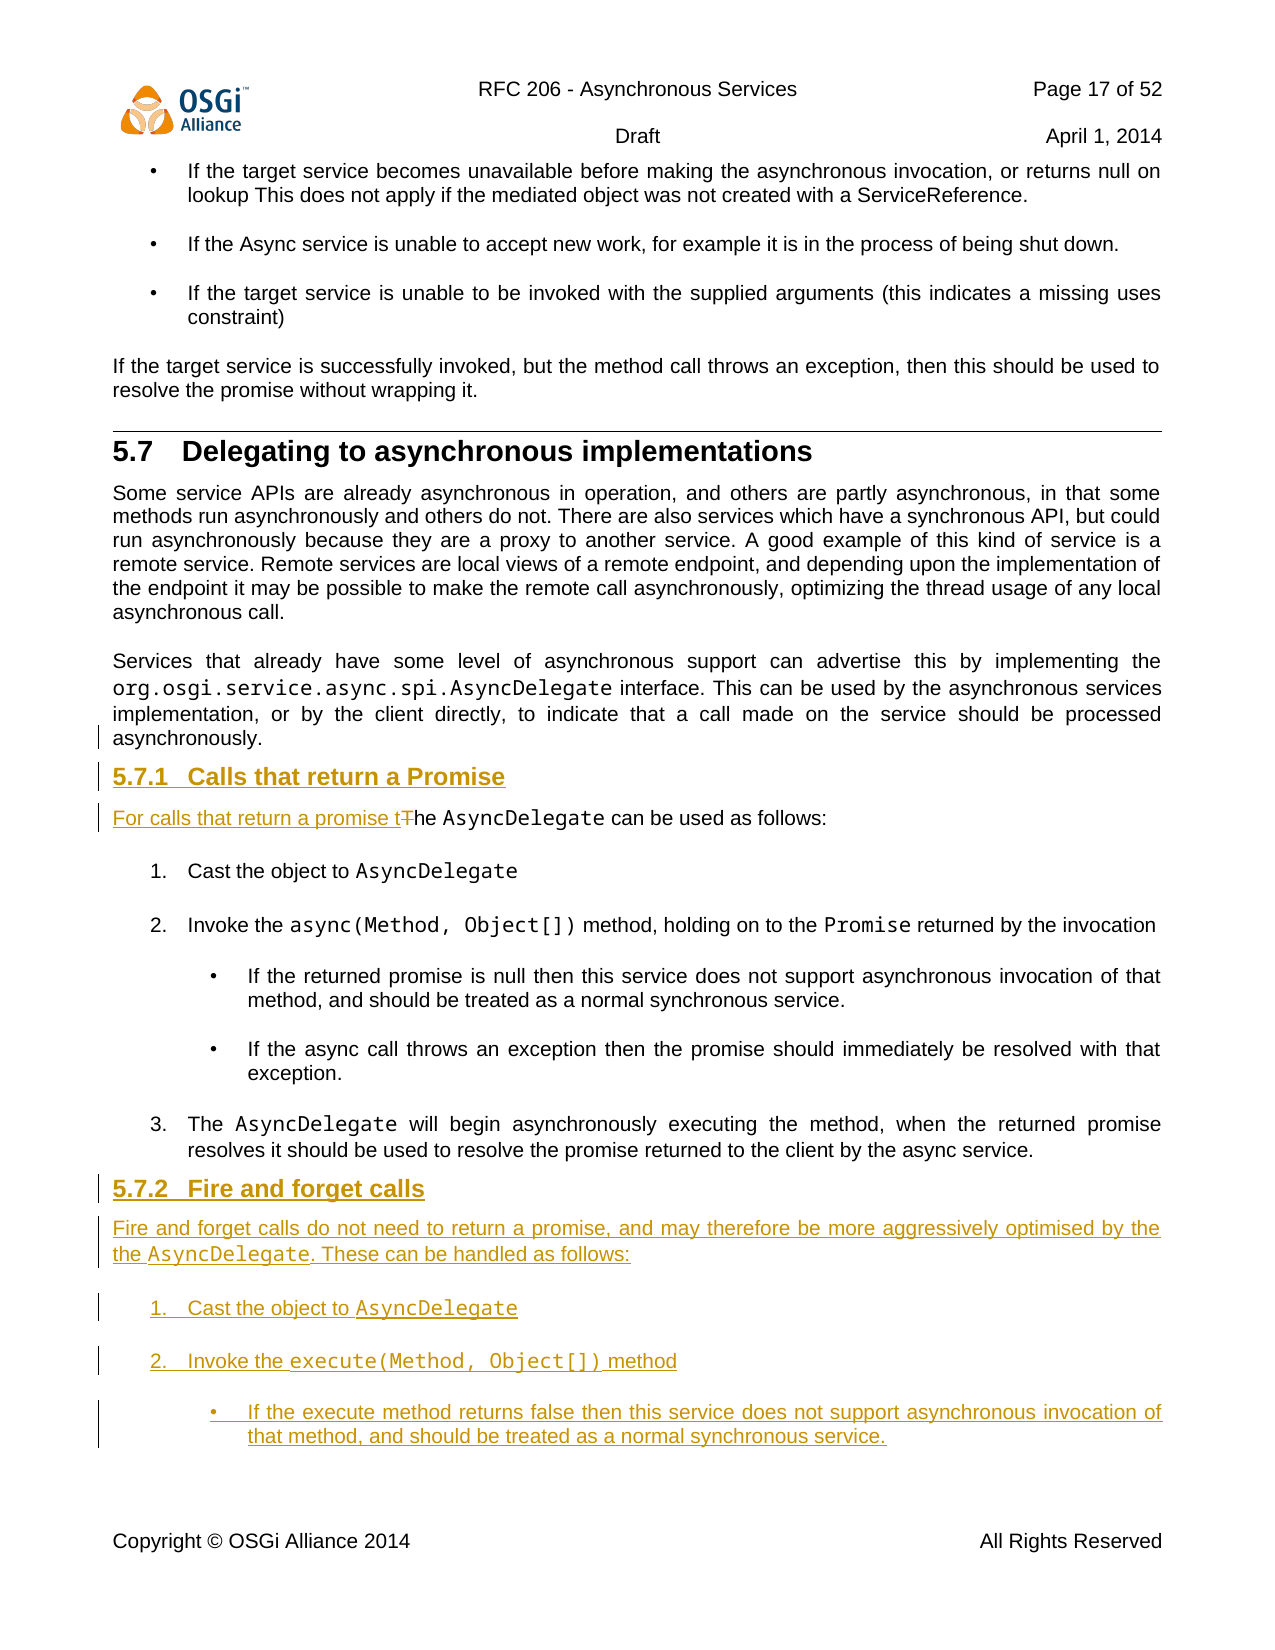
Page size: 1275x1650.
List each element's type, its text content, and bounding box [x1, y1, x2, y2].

text Services that already have some level of asynchronous support can advertise this by implementing the org.osgi.service.async.spi.AsyncDelegate interface. This can be used by the asynchronous services implementation, or by the client directly, to indicate that a call made on the service should be processed asynchronously. [112, 649, 1162, 749]
list If the execute method returns false then this service does not support asynchronous invocation of [210, 1400, 1162, 1421]
list that method, and should be treated as a normal synchronous service. [210, 1422, 1162, 1448]
subtitle Calls that return a Promise [112, 762, 1162, 791]
subtitle Delegating to asynchronous implementations [112, 432, 1162, 468]
text Fire and forget calls do not need to return a promise, and may therefore be more aggressively optimised by the the AsyncDelegate. These can be handled as follows: [112, 1216, 1162, 1268]
text Some service APIs are already asynchronous in operation, and others are partly asynchronous, in that some methods run asynchronously and others do not. There are also services which have a synchronous API, but could run asynchronously because they are a proxy to another service. A good example of this kind of service is a remote service. Remote services are local views of a remote endpoint, and depending upon the implementation of the endpoint it may be possible to make the remote call asynchronously, optimizing the thread usage of any local asynchronous call. [112, 480, 1162, 624]
subtitle Fire and forget calls [112, 1174, 1162, 1203]
list The AsyncDelegate will begin asynchronously executing the method, when the returned promise resolves it should be used to resolve the promise returned to the client by the async service. [150, 1109, 1162, 1162]
picture [113, 78, 257, 142]
list If the target service becomes unavailable before making the asynchronous invocation, or returns null on lookup This does not apply if the mediated object was not created with a ServiceReference. [150, 159, 1162, 207]
list If the returned promise is null then this service does not support asynchronous invocation of that method, and should be treated as a normal synchronous service. [210, 963, 1162, 1011]
list Cast the object to AsyncDelegate [150, 857, 1162, 885]
list Cast the object to AsyncDelegate [150, 1293, 1162, 1321]
list If the async call throws an exception then the promise should immediately be resolved with that exception. [210, 1036, 1162, 1084]
list Invoke the async(Method, Object[]) method, holding on to the Promise returned by the invocation [150, 910, 1162, 938]
text For calls that return a promise the AsyncDelegate can be used as follows: [112, 803, 1162, 832]
list If the Async service is unable to accept new work, for example it is in the process of being shut down. [150, 232, 1162, 256]
list If the target service is unable to be invoked with the supplied arguments (this indicates a missing uses constraint) [150, 281, 1162, 329]
list Invoke the execute(Method, Object[]) method [150, 1346, 1162, 1375]
text If the target service is successfully invoked, but the method call throws an exception, then this should be used to resolve the promise without wrapping it. [112, 354, 1162, 402]
